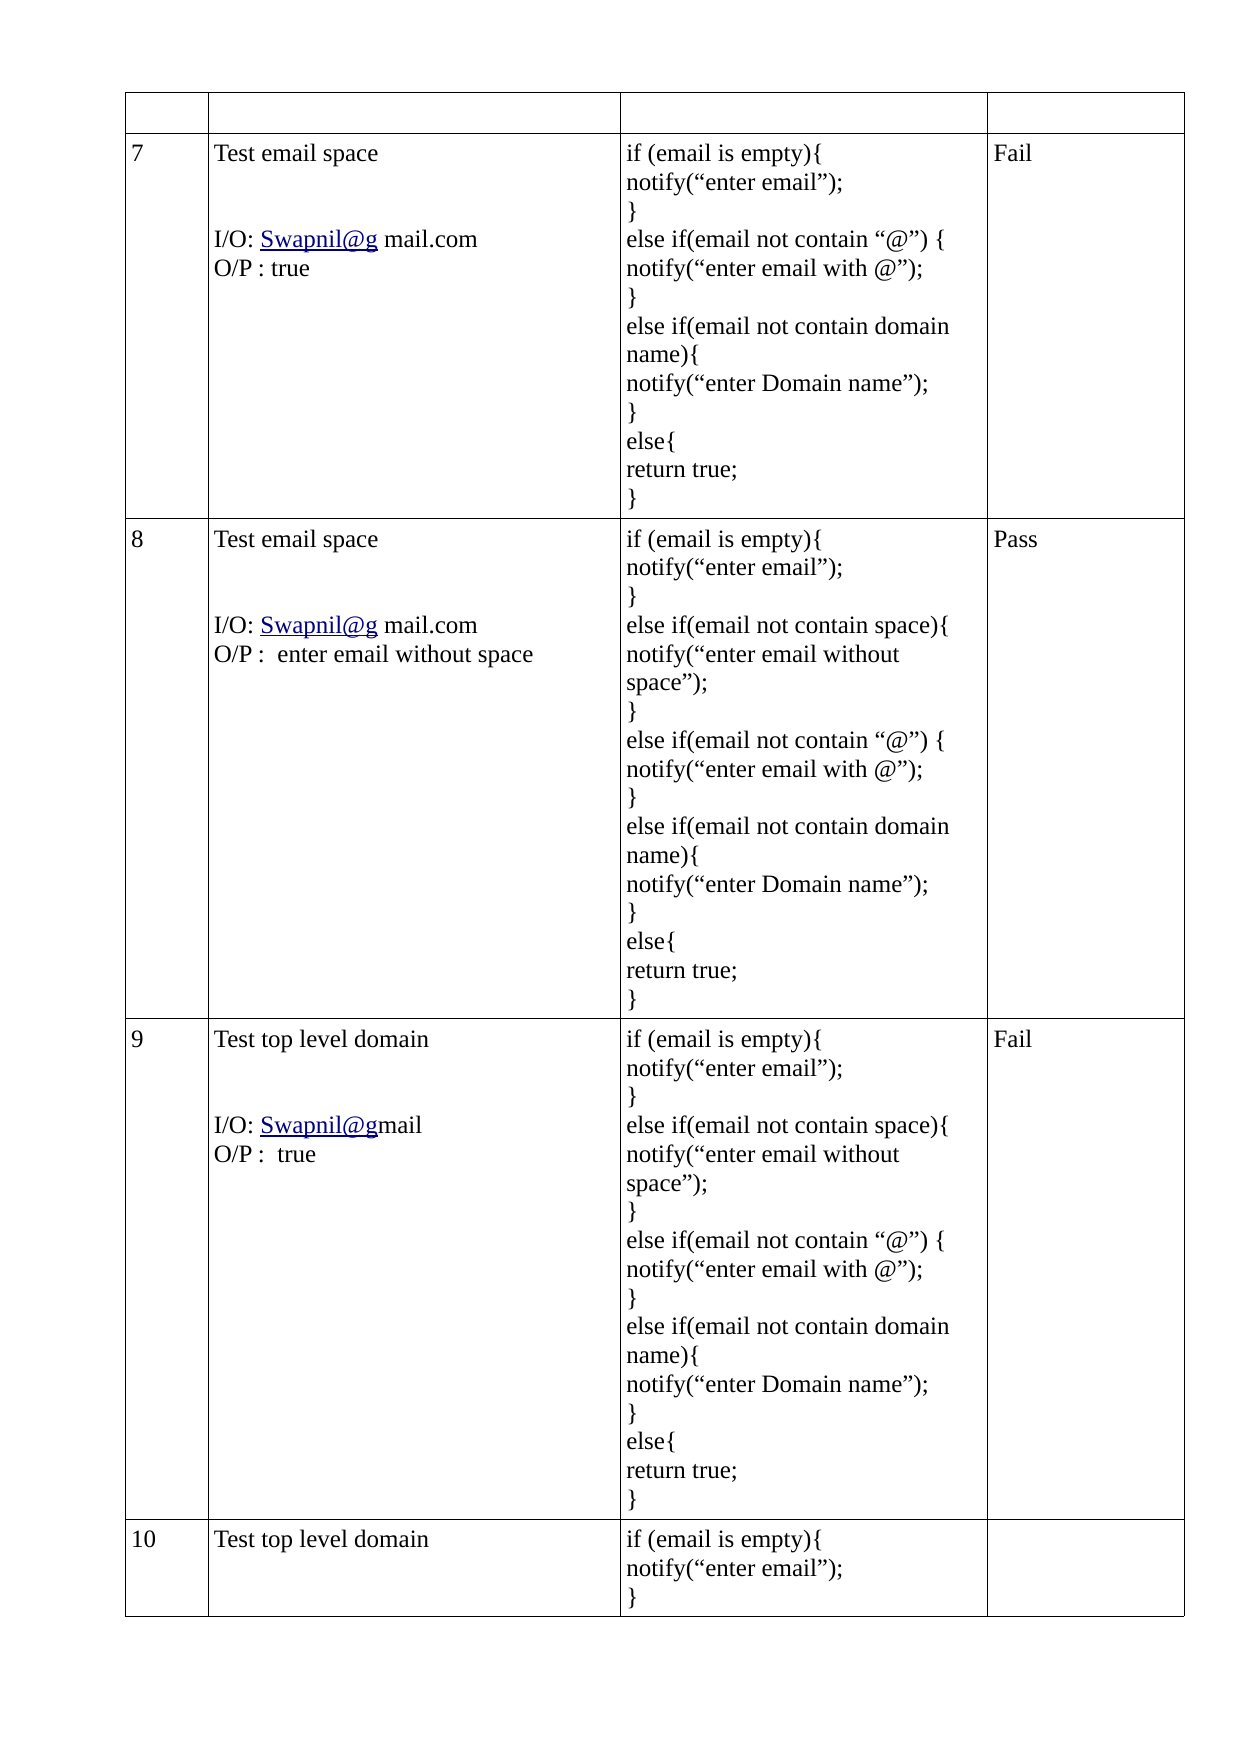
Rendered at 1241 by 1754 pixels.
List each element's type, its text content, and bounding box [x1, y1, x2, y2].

table_cell [988, 1520, 1184, 1616]
table_cell 10 [126, 1520, 208, 1616]
table_cell [209, 93, 620, 132]
table_cell Pass [988, 519, 1184, 1018]
table_cell Test top level domain [209, 1520, 620, 1616]
table_cell Test email space I/O: Swapnil@g mail.com O/P : true [209, 134, 620, 518]
table_cell [988, 93, 1184, 132]
table_cell Fail [988, 1019, 1184, 1518]
table_cell Fail [988, 134, 1184, 518]
table_cell Test top level domain I/O: Swapnil@gmail O/P : true [209, 1019, 620, 1518]
table_cell 7 [126, 134, 208, 518]
table_cell if (email is empty){ notify(“enter email”); } else if(email not contain space){ notify(“enter email without space”); } else if(email not contain “@”) { notify(“enter email with @”); } else if(email not contain domain name){ notify(“enter Domain name”); } else{ return true; } [621, 1019, 987, 1518]
table_cell [126, 93, 208, 132]
table_cell if (email is empty){ notify(“enter email”); } else if(email not contain space){ notify(“enter email without space”); } else if(email not contain “@”) { notify(“enter email with @”); } else if(email not contain domain name){ notify(“enter Domain name”); } else{ return true; } [621, 519, 987, 1018]
table_cell 8 [126, 519, 208, 1018]
table_cell if (email is empty){ notify(“enter email”); } [621, 1520, 987, 1616]
table_cell if (email is empty){ notify(“enter email”); } else if(email not contain “@”) { notify(“enter email with @”); } else if(email not contain domain name){ notify(“enter Domain name”); } else{ return true; } [621, 134, 987, 518]
table_cell [621, 93, 987, 132]
table_cell Test email space I/O: Swapnil@g mail.com O/P : enter email without space [209, 519, 620, 1018]
table_cell 9 [126, 1019, 208, 1518]
